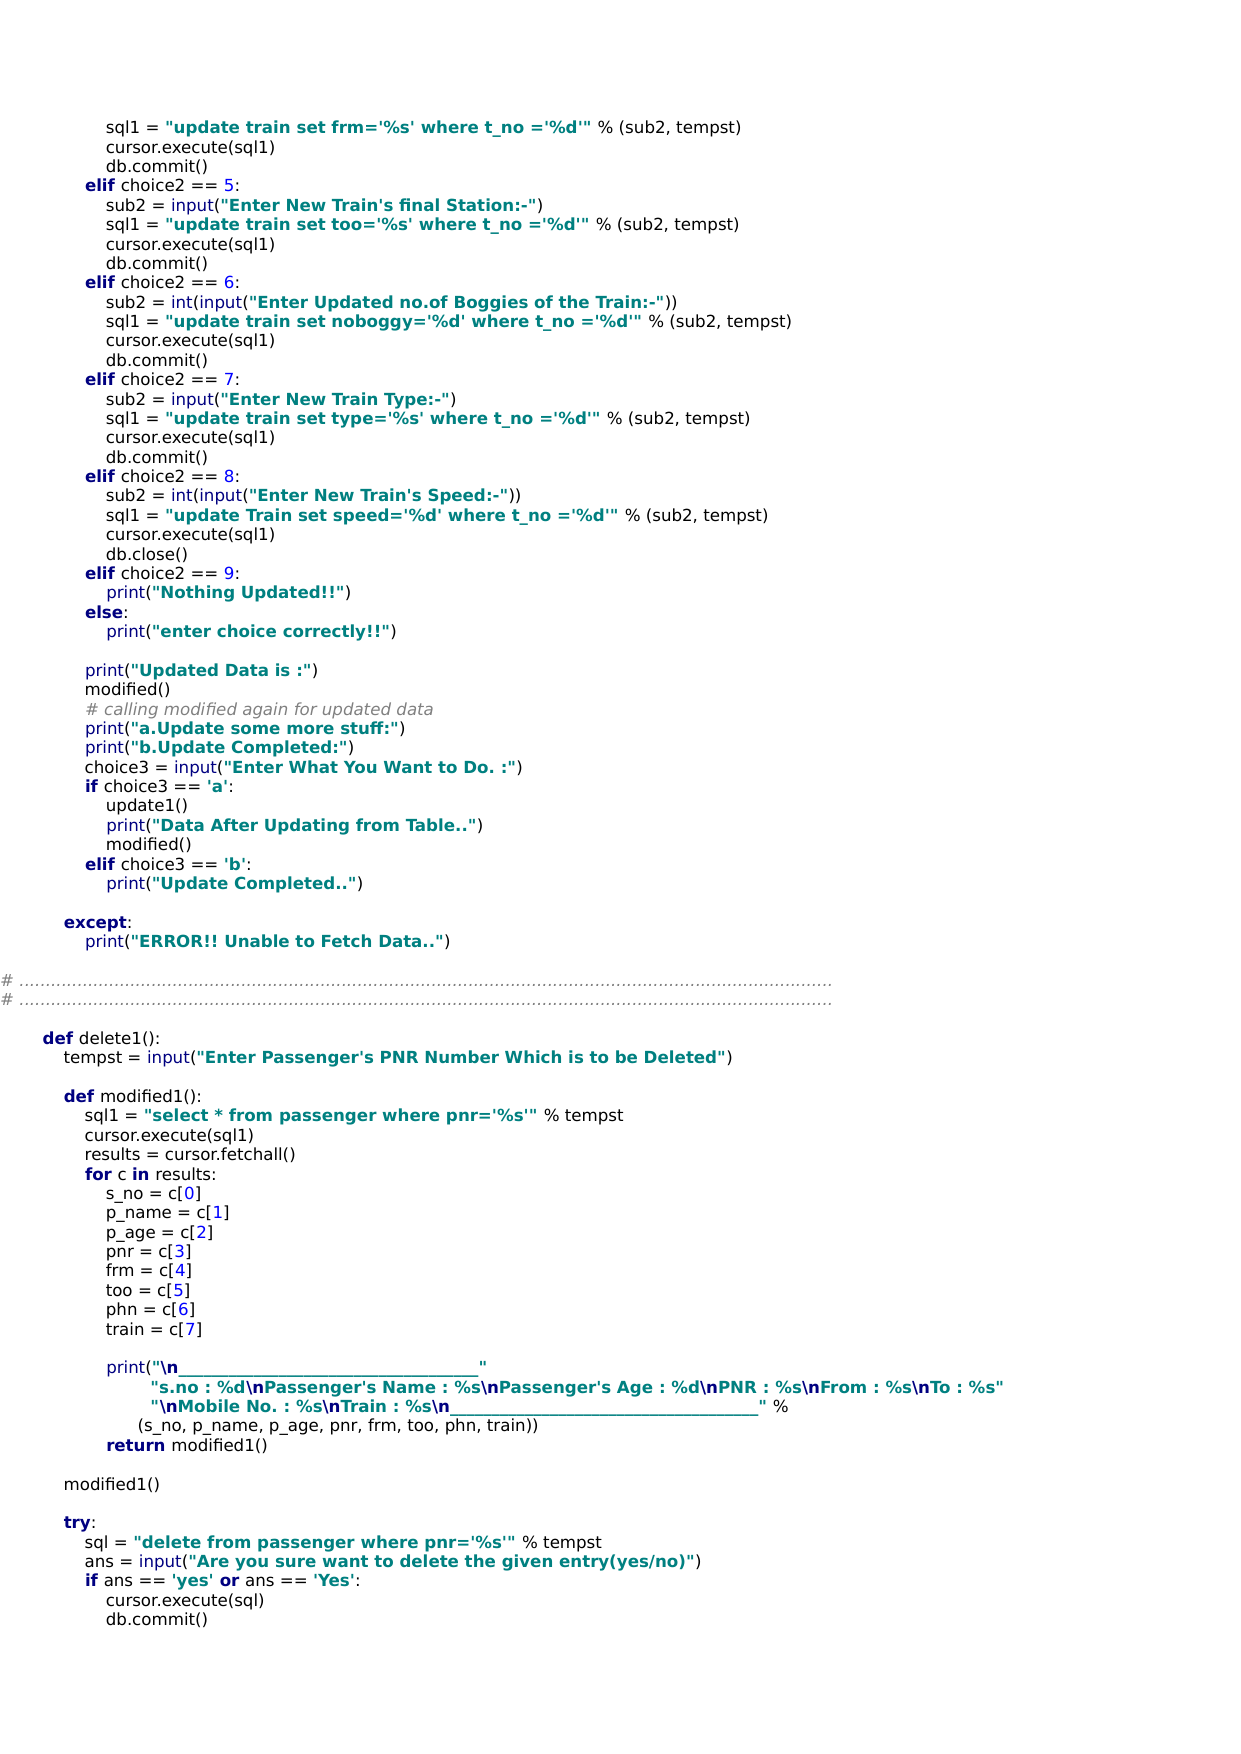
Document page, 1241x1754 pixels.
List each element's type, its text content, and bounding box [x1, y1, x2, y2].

text sql1 = "update train set frm='%s' where t_no ='%d'" % (sub2, tempst) cursor.execute(sql1) db.commit() elif choice2 == 5: sub2 = input("Enter New Train's final Station:-") sql1 = "update train set too='%s' where t_no ='%d'" % (sub2, tempst) cursor.execute(sql1) db.commit() elif choice2 == 6: sub2 = int(input("Enter Updated no.of Boggies of the Train:-")) sql1 = "update train set noboggy='%d' where t_no ='%d'" % (sub2, tempst) cursor.execute(sql1) db.commit() elif choice2 == 7: sub2 = input("Enter New Train Type:-") sql1 = "update train set type='%s' where t_no ='%d'" % (sub2, tempst) cursor.execute(sql1) db.commit() elif choice2 == 8: sub2 = int(input("Enter New Train's Speed:-")) sql1 = "update Train set speed='%d' where t_no ='%d'" % (sub2, tempst) cursor.execute(sql1) db.close() elif choice2 == 9: print("Nothing Updated!!") else: print("enter choice correctly!!") print("Updated Data is :") modified() # calling modified again for updated data print("a.Update some more stuff:") print("b.Update Completed:") choice3 = input("Enter What You Want to Do. :") if choice3 == 'a': update1() print("Data After Updating from Table..") modified() elif choice3 == 'b': print("Update Completed..") except: print("ERROR!! Unable to Fetch Data..") # .......................................................................................................................................................... # .......................................................................................................................................................... def delete1(): tempst = input("Enter Passenger's PNR Number Which is to be Deleted") def modified1(): sql1 = "select * from passenger where pnr='%s'" % tempst cursor.execute(sql1) results = cursor.fetchall() for c in results: s_no = c[0] p_name = c[1] p_age = c[2] pnr = c[3] frm = c[4] too = c[5] phn = c[6] train = c[7] print("\n____________________________________" "s.no : %d\nPassenger's Name : %s\nPassenger's Age : %d\nPNR : %s\nFrom : %s\nTo : %s" "\nMobile No. : %s\nTrain : %s\n_____________________________________" % (s_no, p_name, p_age, pnr, frm, too, phn, train)) return modified1() modified1() try: sql = "delete from passenger where pnr='%s'" % tempst ans = input("Are you sure want to delete the given entry(yes/no)") if ans == 'yes' or ans == 'Yes': cursor.execute(sql) db.commit() [0, 118, 1240, 1629]
